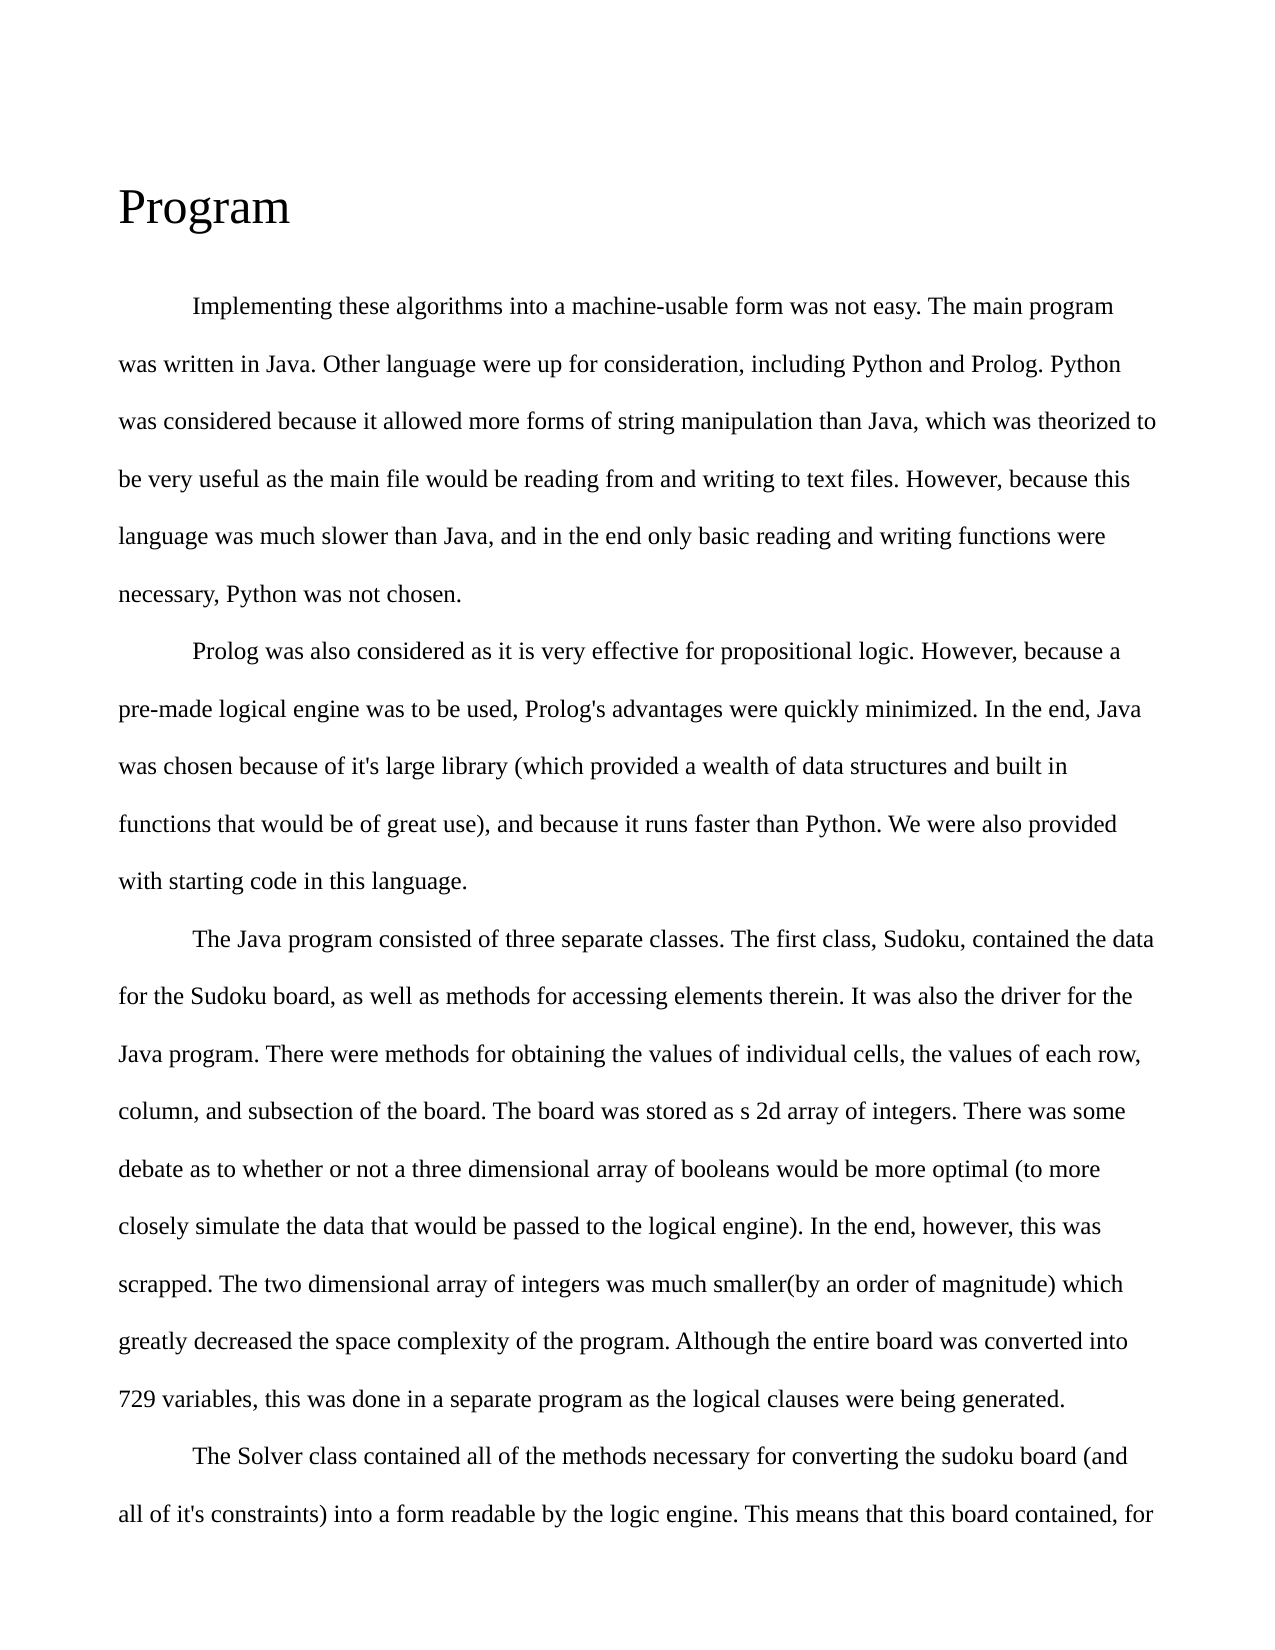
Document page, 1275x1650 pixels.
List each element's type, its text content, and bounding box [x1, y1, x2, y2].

text Implementing these algorithms into a machine-usable form was not easy. The main program was written in Java. Other language were up for consideration, including Python and Prolog. Python was considered because it allowed more forms of string manipulation than Java, which was theorized to be very useful as the main file would be reading from and writing to text files. However, because this language was much slower than Java, and in the end only basic reading and writing functions were necessary, Python was not chosen. [118, 291, 1157, 608]
text Program [118, 176, 1157, 234]
text Prolog was also considered as it is very effective for propositional logic. However, because a pre-made logical engine was to be used, Prolog's advantages were quickly minimized. In the end, Java was chosen because of it's large library (which provided a wealth of data structures and built in functions that would be of great use), and because it runs faster than Python. We were also provided with starting code in this language. [118, 636, 1157, 895]
text The Solver class contained all of the methods necessary for converting the sudoku board (and all of it's constraints) into a form readable by the logic engine. This means that this board contained, for [118, 1441, 1157, 1528]
text The Java program consisted of three separate classes. The first class, Sudoku, contained the data for the Sudoku board, as well as methods for accessing elements therein. It was also the driver for the Java program. There were methods for obtaining the values of individual cells, the values of each row, column, and subsection of the board. The board was stored as s 2d array of integers. There was some debate as to whether or not a three dimensional array of booleans would be more optimal (to more closely simulate the data that would be passed to the logical engine). In the end, however, this was scrapped. The two dimensional array of integers was much smaller(by an order of magnitude) which greatly decreased the space complexity of the program. Although the entire board was converted into 729 variables, this was done in a separate program as the logical clauses were being generated. [118, 924, 1157, 1413]
